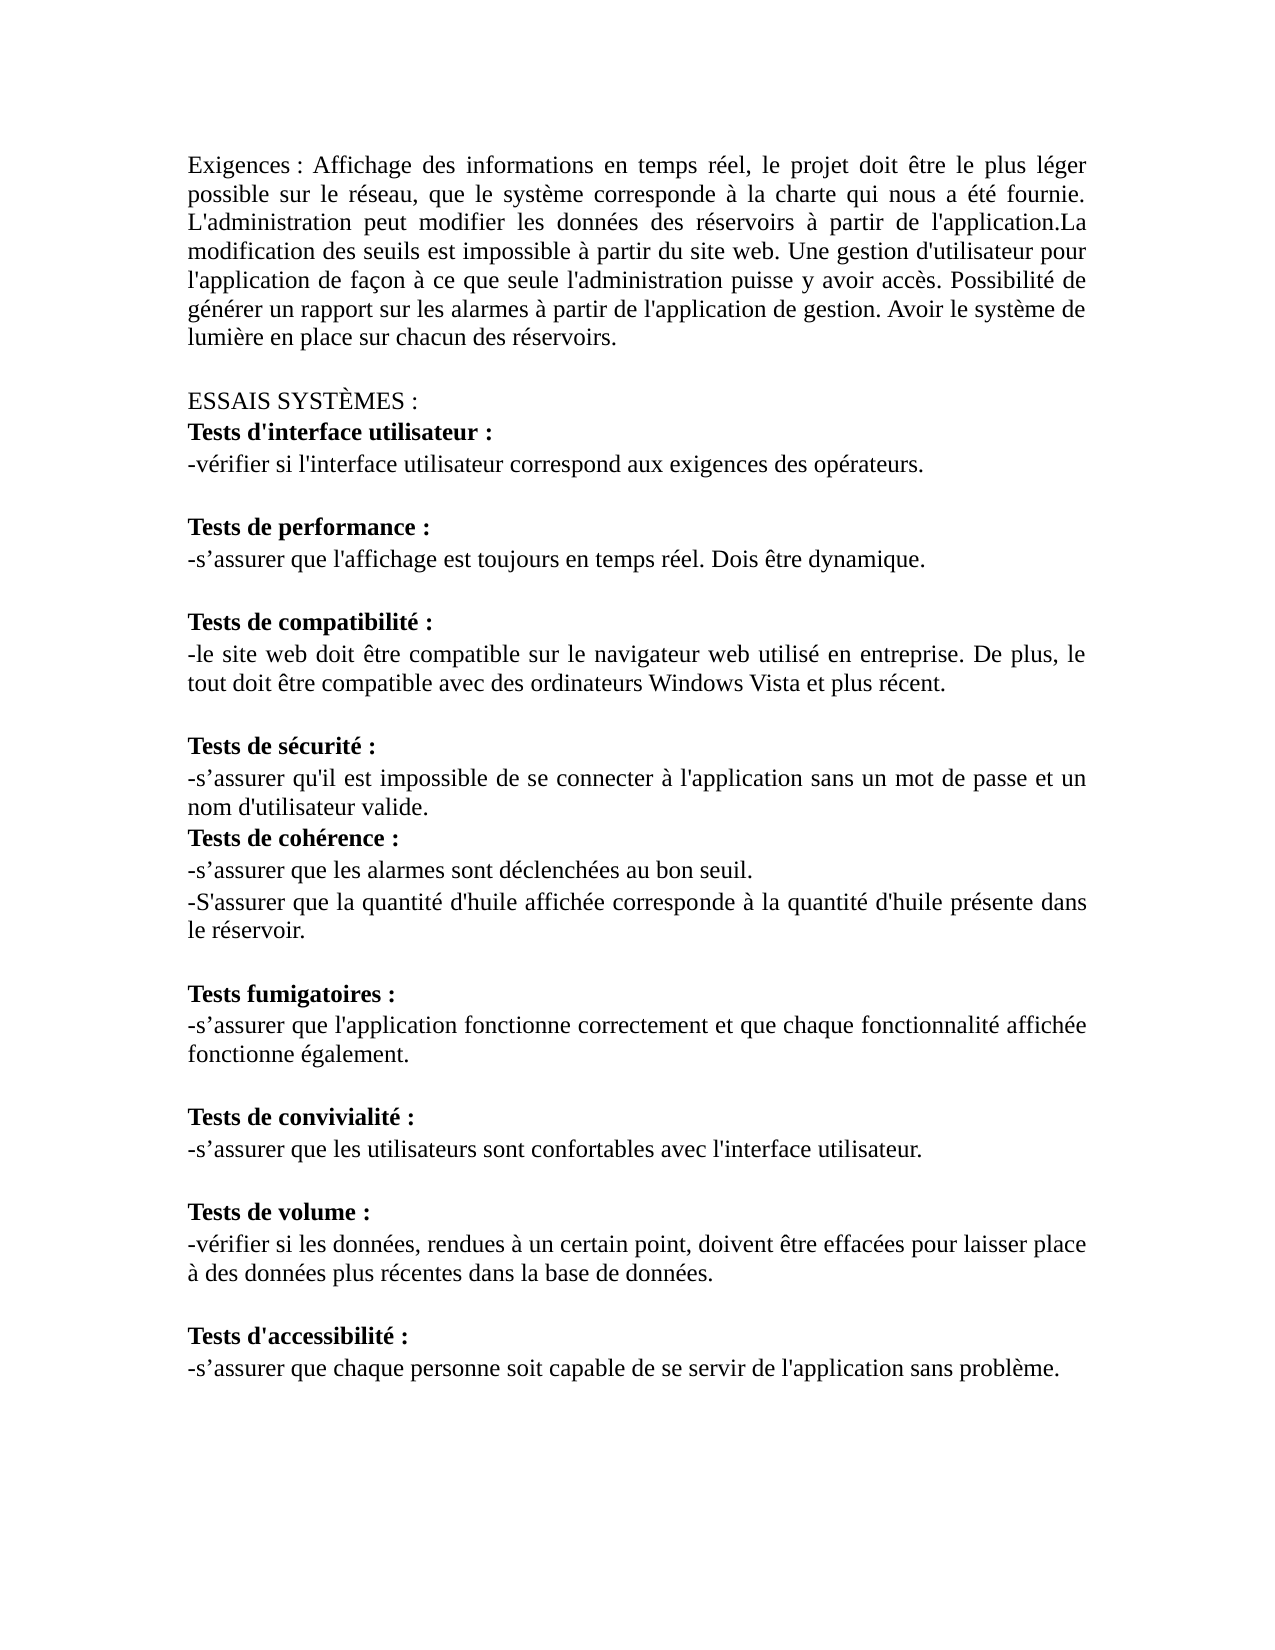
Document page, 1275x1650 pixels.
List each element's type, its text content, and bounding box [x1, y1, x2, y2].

text -le site web doit être compatible sur le navigateur web utilisé en entreprise. De plus, le tout doit être compatible avec des ordinateurs Windows Vista et plus récent. [187, 639, 1087, 697]
text Tests de volume : [187, 1197, 1087, 1226]
text -s’assurer que chaque personne soit capable de se servir de l'application sans problème. [187, 1353, 1087, 1382]
text -S'assurer que la quantité d'huile affichée corresponde à la quantité d'huile présente dans le réservoir. [187, 887, 1087, 944]
text Tests de compatibilité : [187, 607, 1087, 636]
text Exigences : Affichage des informations en temps réel, le projet doit être le plus léger possible sur le réseau, que le système corresponde à la charte qui nous a été fournie. L'administration peut modifier les données des réservoirs à partir de l'application.La modification des seuils est impossible à partir du site web. Une gestion d'utilisateur pour l'application de façon à ce que seule l'administration puisse y avoir accès. Possibilité de générer un rapport sur les alarmes à partir de l'application de gestion. Avoir le système de lumière en place sur chacun des réservoirs. [187, 150, 1087, 351]
text -vérifier si l'interface utilisateur correspond aux exigences des opérateurs. [187, 449, 1087, 478]
text ESSAIS SYSTÈMES : [187, 386, 1087, 414]
text Tests de performance : [187, 512, 1087, 541]
text Tests de cohérence : [187, 823, 1087, 852]
text -vérifier si les données, rendues à un certain point, doivent être effacées pour laisser place à des données plus récentes dans la base de données. [187, 1229, 1087, 1287]
text Tests d'interface utilisateur : [187, 417, 1087, 446]
text -s’assurer que l'application fonctionne correctement et que chaque fonctionnalité affichée fonctionne également. [187, 1010, 1087, 1068]
text -s’assurer que l'affichage est toujours en temps réel. Dois être dynamique. [187, 544, 1087, 573]
text -s’assurer que les utilisateurs sont confortables avec l'interface utilisateur. [187, 1134, 1087, 1163]
text Tests d'accessibilité : [187, 1321, 1087, 1350]
text -s’assurer qu'il est impossible de se connecter à l'application sans un mot de passe et un nom d'utilisateur valide. [187, 763, 1087, 820]
text Tests de sécurité : [187, 731, 1087, 760]
text Tests fumigatoires : [187, 979, 1087, 1007]
text -s’assurer que les alarmes sont déclenchées au bon seuil. [187, 855, 1087, 884]
text Tests de convivialité : [187, 1102, 1087, 1131]
